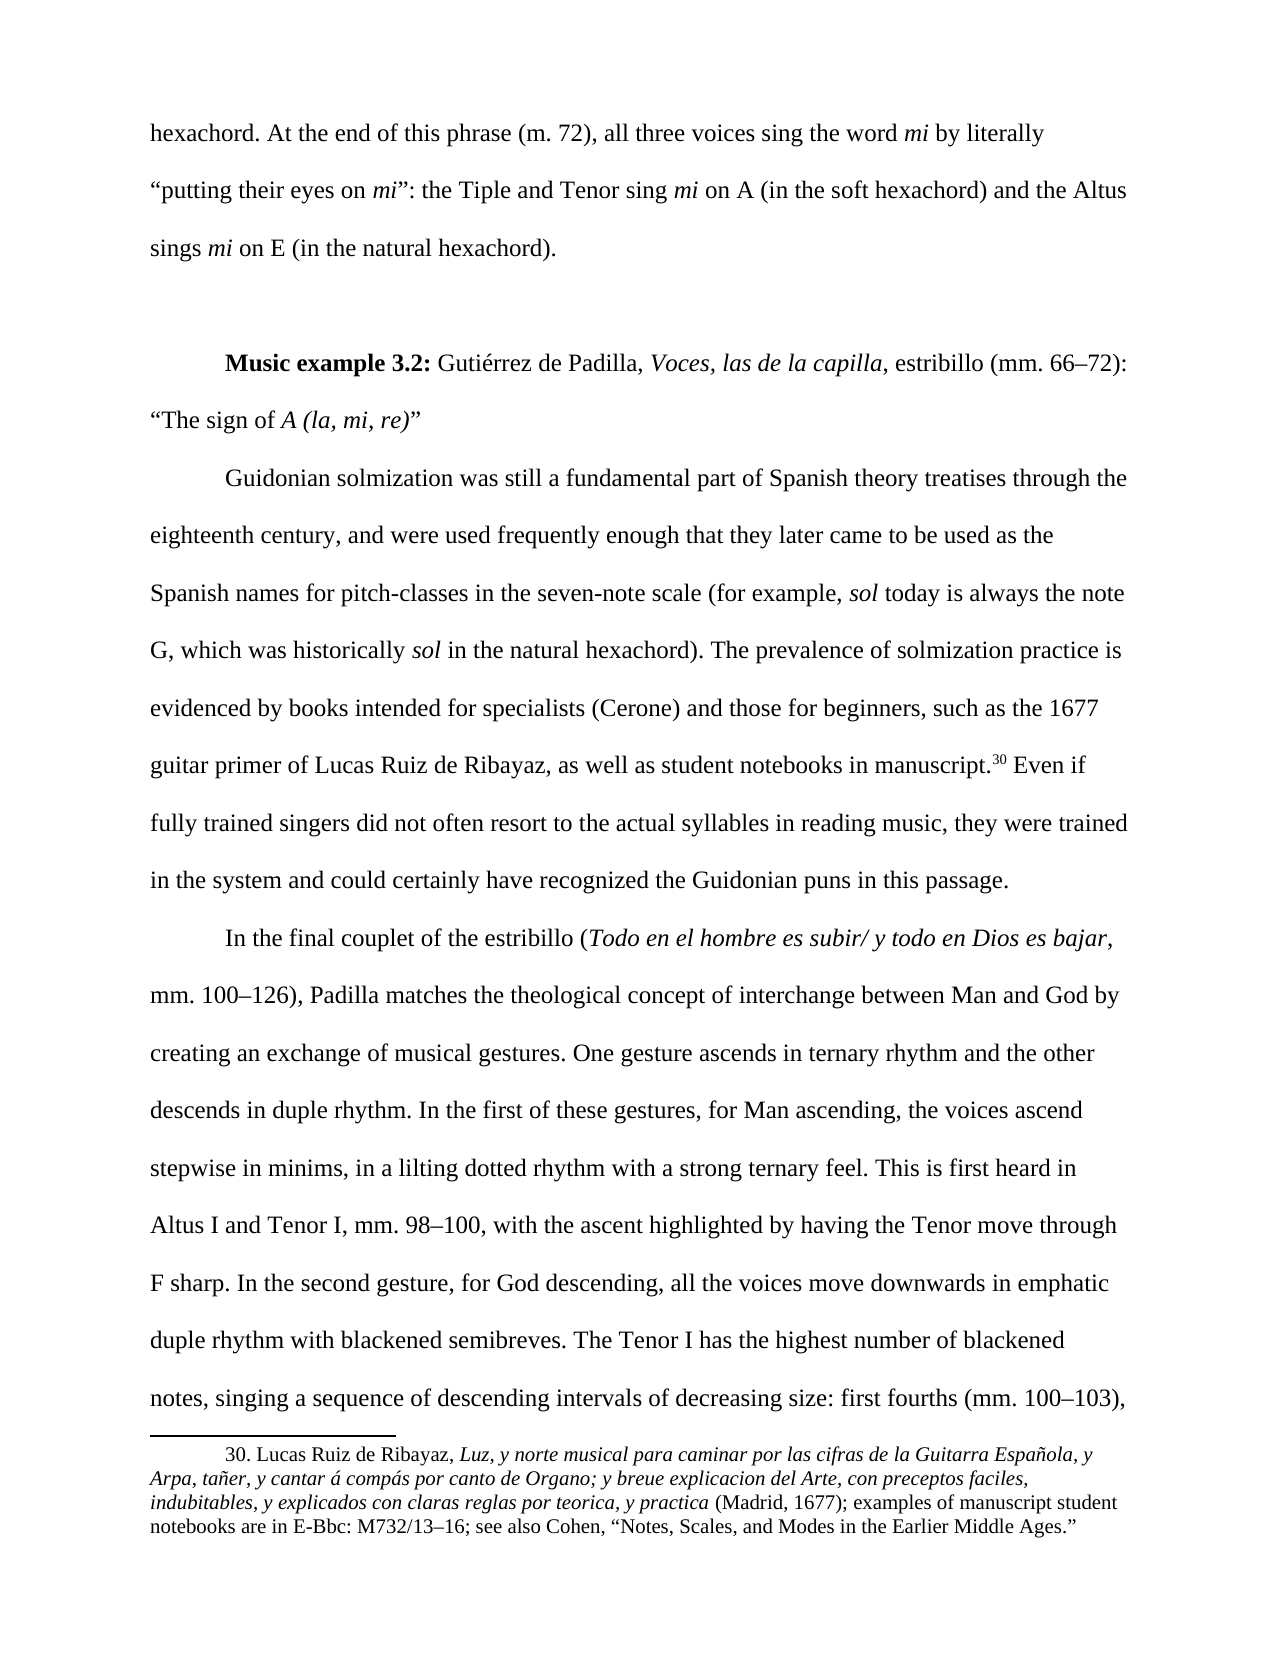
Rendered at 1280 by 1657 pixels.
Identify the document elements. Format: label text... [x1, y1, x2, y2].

text In the final couplet of the estribillo (Todo en el hombre es subir/ y todo en Dios es bajar, mm. 100–126), Padilla matches the theological concept of interchange between Man and God by creating an exchange of musical gestures. One gesture ascends in ternary rhythm and the other descends in duple rhythm. In the first of these gestures, for Man ascending, the voices ascend stepwise in minims, in a lilting dotted rhythm with a strong ternary feel. This is first heard in Altus I and Tenor I, mm. 98–100, with the ascent highlighted by having the Tenor move through F sharp. In the second gesture, for God descending, all the voices move downwards in emphatic duple rhythm with blackened semibreves. The Tenor I has the highest number of blackened notes, singing a sequence of descending intervals of decreasing size: first fourths (mm. 100–103), [150, 923, 1130, 1412]
text hexachord. At the end of this phrase (m. 72), all three voices sing the word mi by literally “putting their eyes on mi”: the Tiple and Tenor sing mi on A (in the soft hexachord) and the Altus sings mi on E (in the natural hexachord). [150, 118, 1130, 262]
text Lucas Ruiz de Ribayaz, Luz, y norte musical para caminar por las cifras de la Guitarra Española, y Arpa, tañer, y cantar á compás por canto de Organo; y breue explicacion del Arte, con preceptos faciles, indubitables, y explicados con claras reglas por teorica, y practica (Madrid, 1677); examples of manuscript student notebooks are in E-Bbc: M732/13–16; see also Cohen, “Notes, Scales, and Modes in the Earlier Middle Ages.” [150, 1442, 1130, 1538]
text Guidonian solmization was still a fundamental part of Spanish theory treatises through the eighteenth century, and were used frequently enough that they later came to be used as the Spanish names for pitch-classes in the seven-note scale (for example, sol today is always the note G, which was historically sol in the natural hexachord). The prevalence of solmization practice is evidenced by books intended for specialists (Cerone) and those for beginners, such as the 1677 guitar primer of Lucas Ruiz de Ribayaz, as well as student notebooks in manuscript. Even if fully trained singers did not often resort to the actual syllables in reading music, they were trained in the system and could certainly have recognized the Guidonian puns in this passage. [150, 463, 1130, 894]
text Music example 3.2: Gutiérrez de Padilla, Voces, las de la capilla, estribillo (mm. 66–72): “The sign of A (la, mi, re)” [150, 348, 1130, 434]
